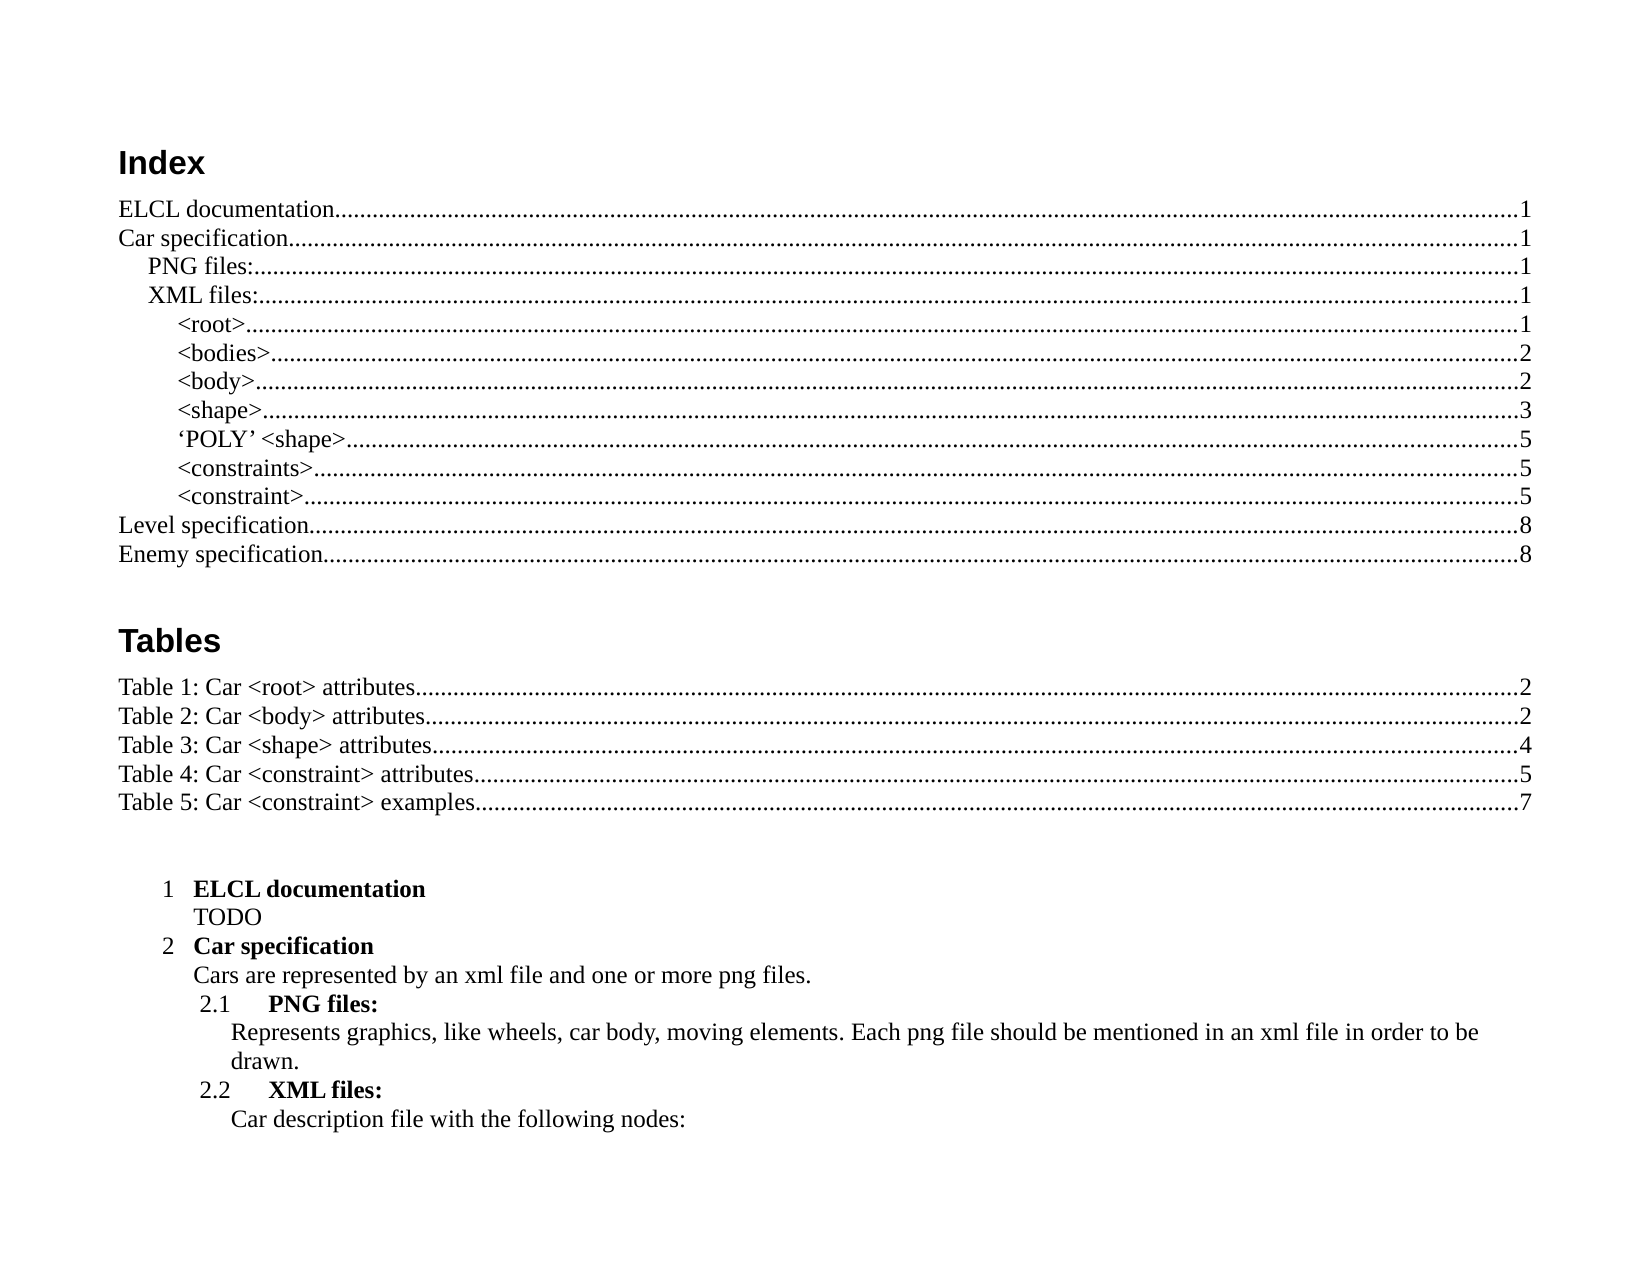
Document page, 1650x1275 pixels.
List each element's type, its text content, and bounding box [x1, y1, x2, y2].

text <constraint> 5 [177, 482, 1532, 510]
subtitle Index [118, 143, 1532, 182]
text PNG files: 1 [148, 252, 1532, 280]
text Enemy specification 8 [118, 539, 1532, 568]
text Level specification 8 [118, 510, 1532, 539]
text Table 4: Car <constraint> attributes 5 [118, 759, 1532, 787]
subtitle Tables [118, 622, 1532, 660]
text <constraints> 5 [177, 453, 1532, 482]
text <bodies> 2 [177, 338, 1532, 367]
list PNG files: Represents graphics, like wheels, car body, moving elements. Each png file should be mentioned in an xml file in order to be drawn. [193, 989, 1532, 1075]
text <body> 2 [177, 367, 1532, 395]
list XML files: Car description file with the following nodes: [193, 1075, 1532, 1132]
text <shape> 3 [177, 395, 1532, 424]
text <root> 1 [177, 309, 1532, 338]
text Table 3: Car <shape> attributes 4 [118, 730, 1532, 759]
text Car specification 1 [118, 223, 1532, 252]
text Table 1: Car <root> attributes 2 [118, 672, 1532, 701]
text ‘POLY’ <shape> 5 [177, 424, 1532, 453]
list Car specification Cars are represented by an xml file and one or more png files. [156, 931, 1532, 989]
text Table 5: Car <constraint> examples 7 [118, 787, 1532, 816]
list ELCL documentation TODO [156, 874, 1532, 931]
text XML files: 1 [148, 280, 1532, 309]
text ELCL documentation 1 [118, 194, 1532, 223]
text Table 2: Car <body> attributes 2 [118, 701, 1532, 730]
